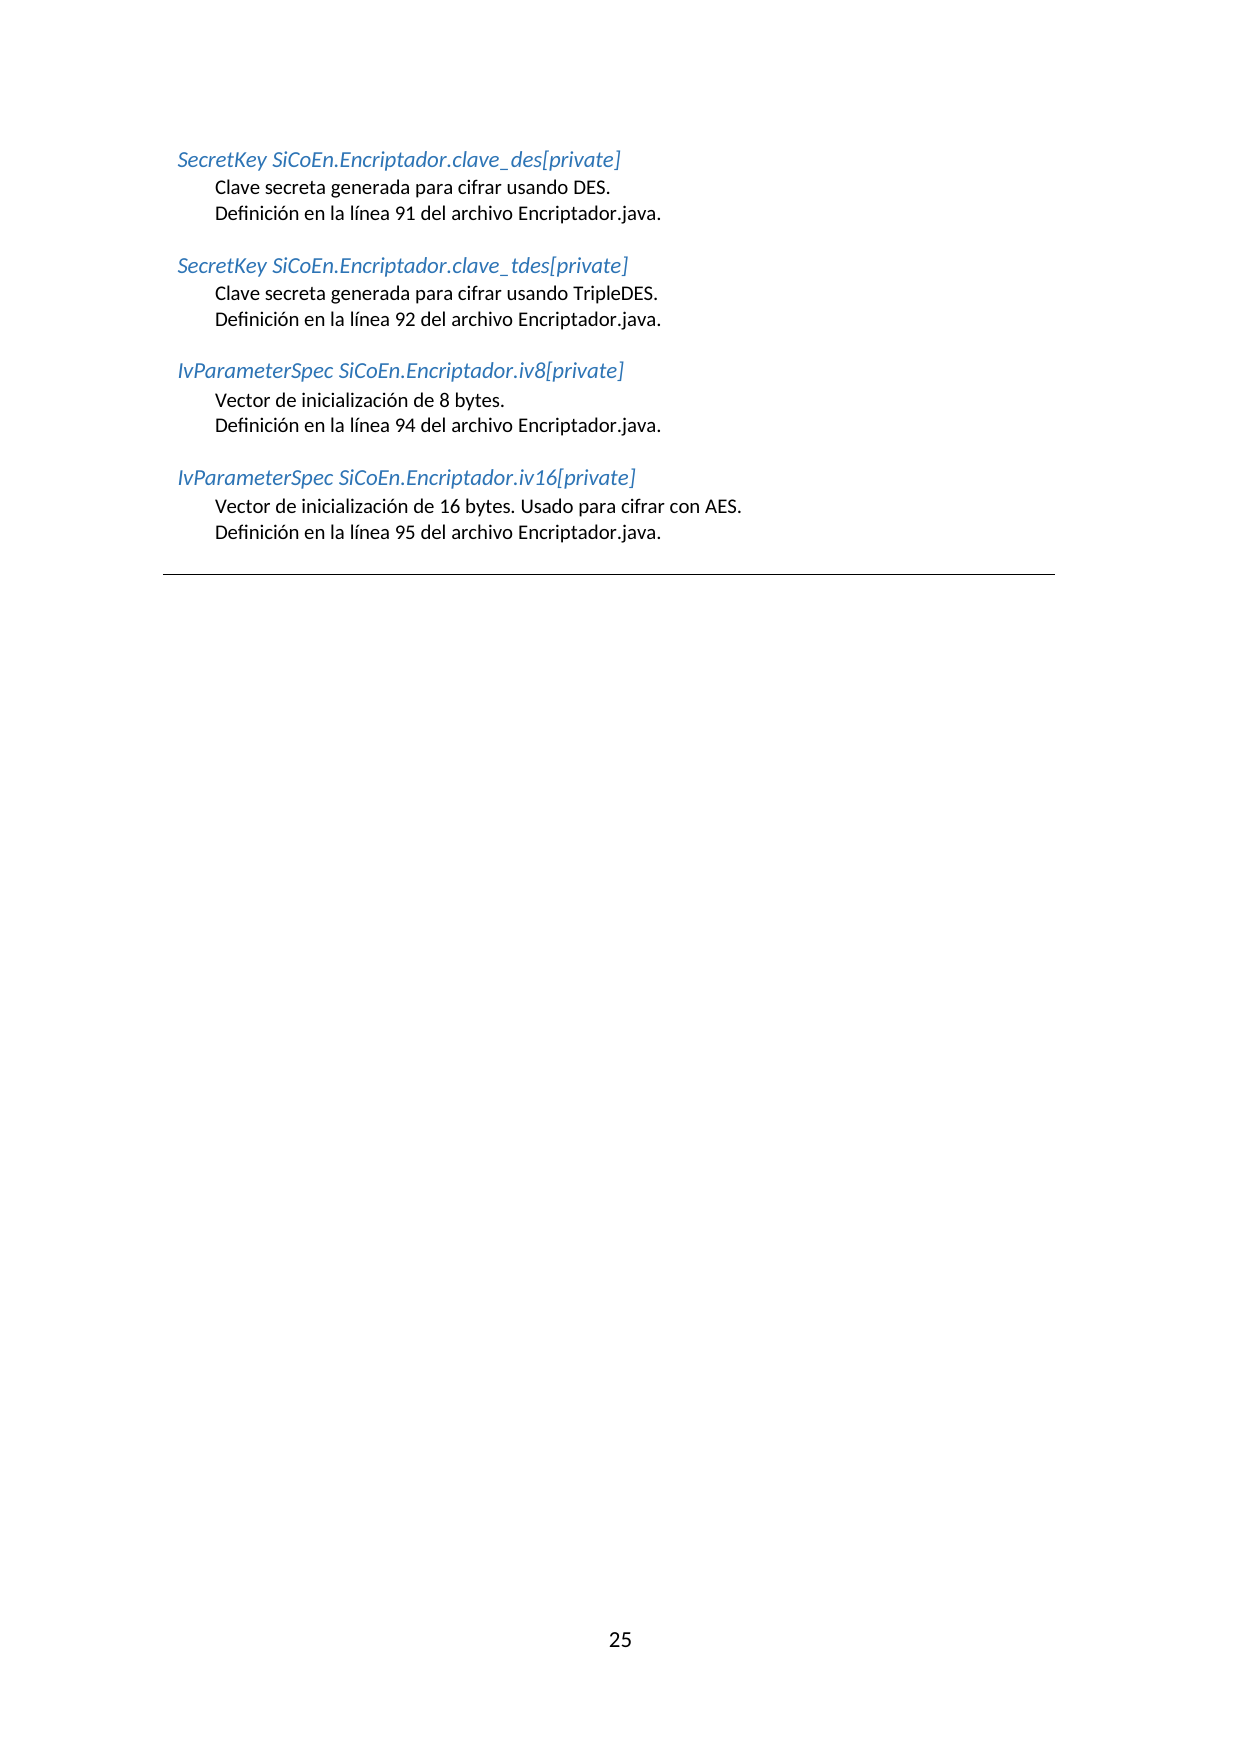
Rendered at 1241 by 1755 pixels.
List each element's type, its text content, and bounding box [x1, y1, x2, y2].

text IvParameterSpec SiCoEn.Encriptador.iv16[private] [177, 463, 1078, 491]
text SecretKey SiCoEn.Encriptador.clave_tdes[private] Clave secreta generada para cifrar usando TripleDES. Definición en la línea 92 del archivo Encriptador.java. [177, 251, 664, 332]
text Vector de inicialización de 16 bytes. Usado para cifrar con AES. Definición en la línea 95 del archivo Encriptador.java. [215, 493, 745, 544]
text Definición en la línea 94 del archivo Encriptador.java. [215, 412, 1078, 438]
text SecretKey SiCoEn.Encriptador.clave_des[private] Clave secreta generada para cifrar usando DES. Definición en la línea 91 del archivo Encriptador.java. [177, 145, 664, 226]
text IvParameterSpec SiCoEn.Encriptador.iv8[private] [177, 356, 1078, 384]
text Vector de inicialización de 8 bytes. [215, 387, 1078, 412]
